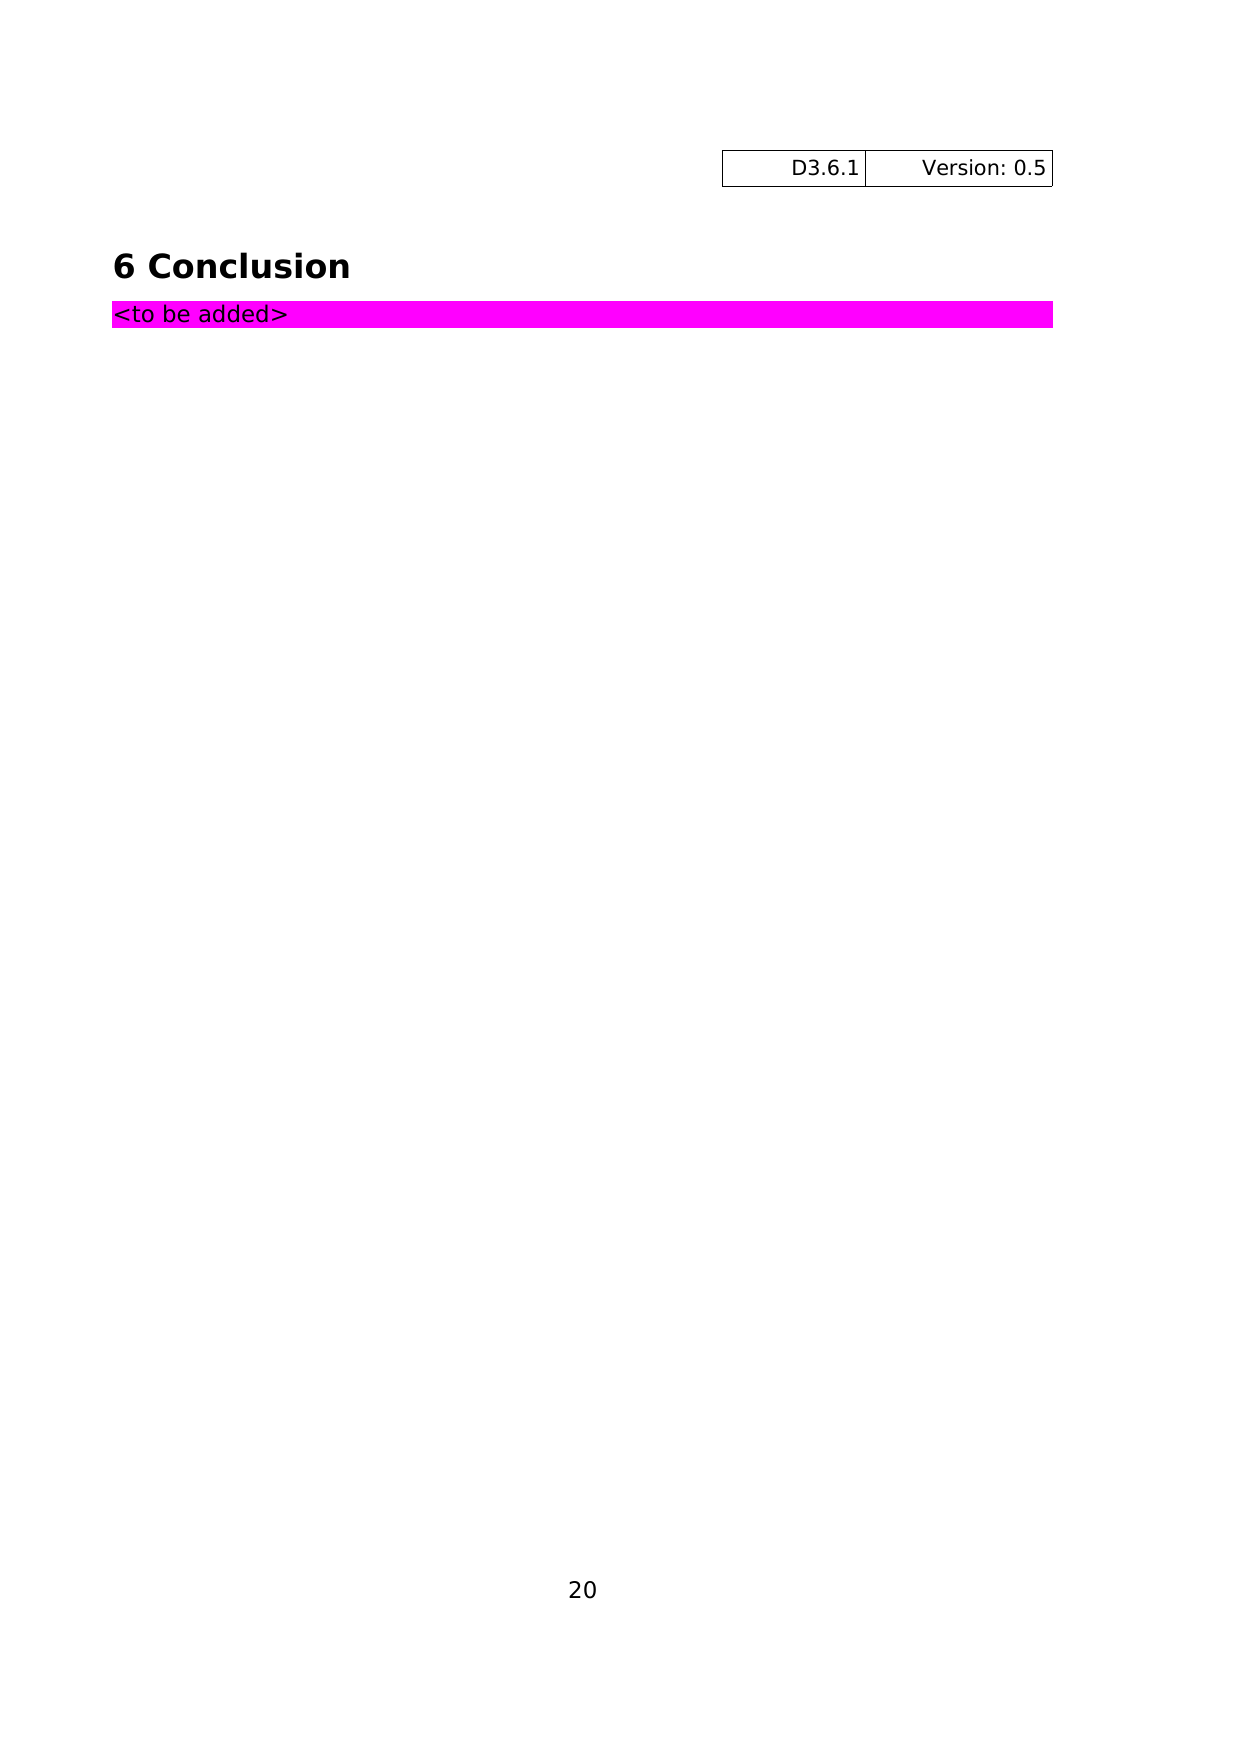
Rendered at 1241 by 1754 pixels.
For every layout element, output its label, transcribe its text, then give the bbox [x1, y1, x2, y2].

text <to be added> [112, 301, 1053, 328]
subtitle Conclusion [112, 248, 1053, 287]
